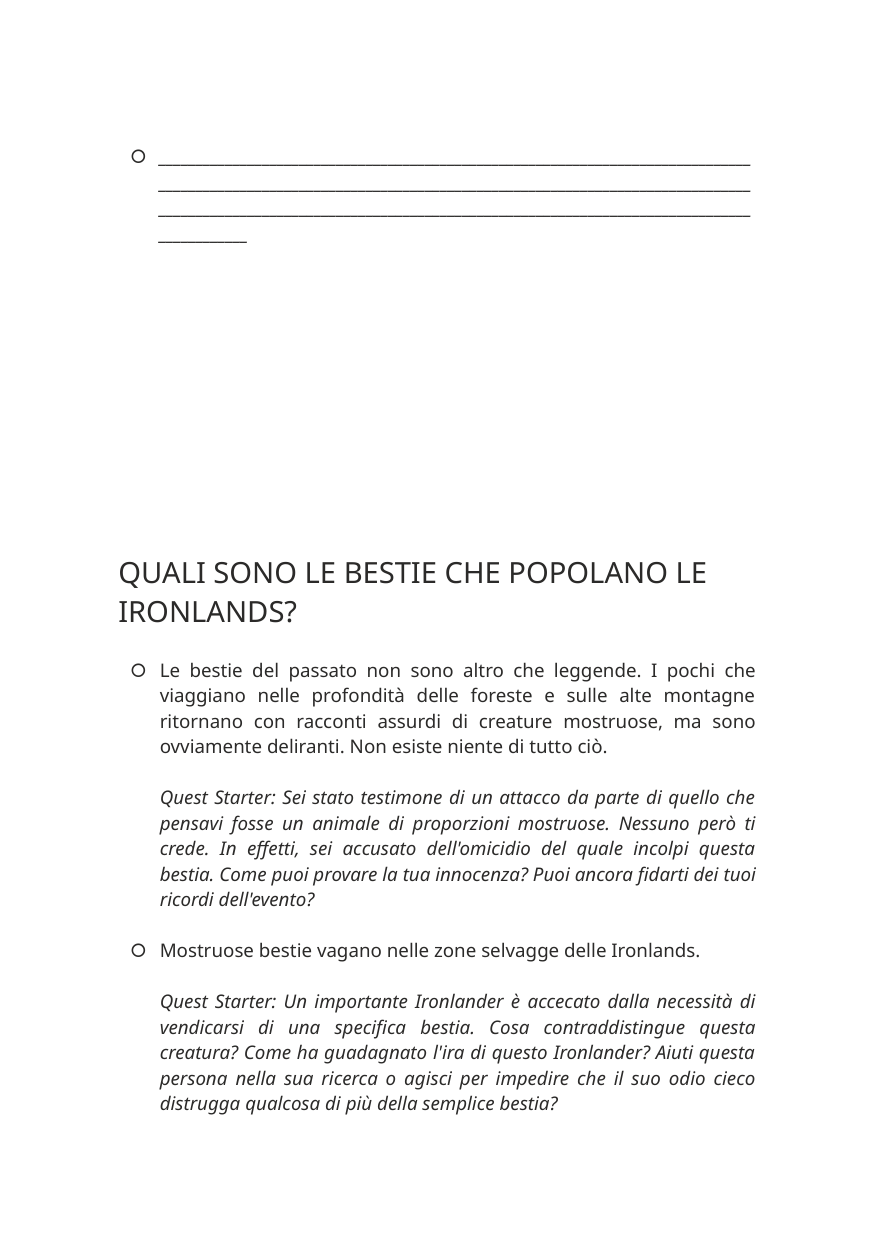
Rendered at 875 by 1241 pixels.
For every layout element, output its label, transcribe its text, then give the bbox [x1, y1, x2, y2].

text Quest Starter: Sei stato testimone di un attacco da parte di quello che pensavi fosse un animale di proporzioni mostruose. Nessuno però ti crede. In effetti, sei accusato dell'omicidio del quale incolpi questa bestia. Come puoi provare la tua innocenza? Puoi ancora fidarti dei tuoi ricordi dell'evento? [159, 784, 756, 912]
list Le bestie del passato non sono altro che leggende. I pochi che viaggiano nelle profondità delle foreste e sulle alte montagne ritornano con racconti assurdi di creature mostruose, ma sono ovviamente deliranti. Non esiste niente di tutto ciò. [130, 657, 756, 759]
list ____________________________________________________________________________________________________________________________________________________________________________________________________________________________________________________________ [130, 144, 756, 246]
text Quest Starter: Un importante Ironlander è accecato dalla necessità di vendicarsi di una specifica bestia. Cosa contraddistingue questa creatura? Come ha guadagnato l'ira di questo Ironlander? Aiuti questa persona nella sua ricerca o agisci per impedire che il suo odio cieco distrugga qualcosa di più della semplice bestia? [159, 989, 756, 1116]
list Mostruose bestie vagano nelle zone selvagge delle Ironlands. [130, 938, 756, 963]
list QUALI SONO LE BESTIE CHE POPOLANO LE IRONLANDS? [77, 552, 756, 631]
